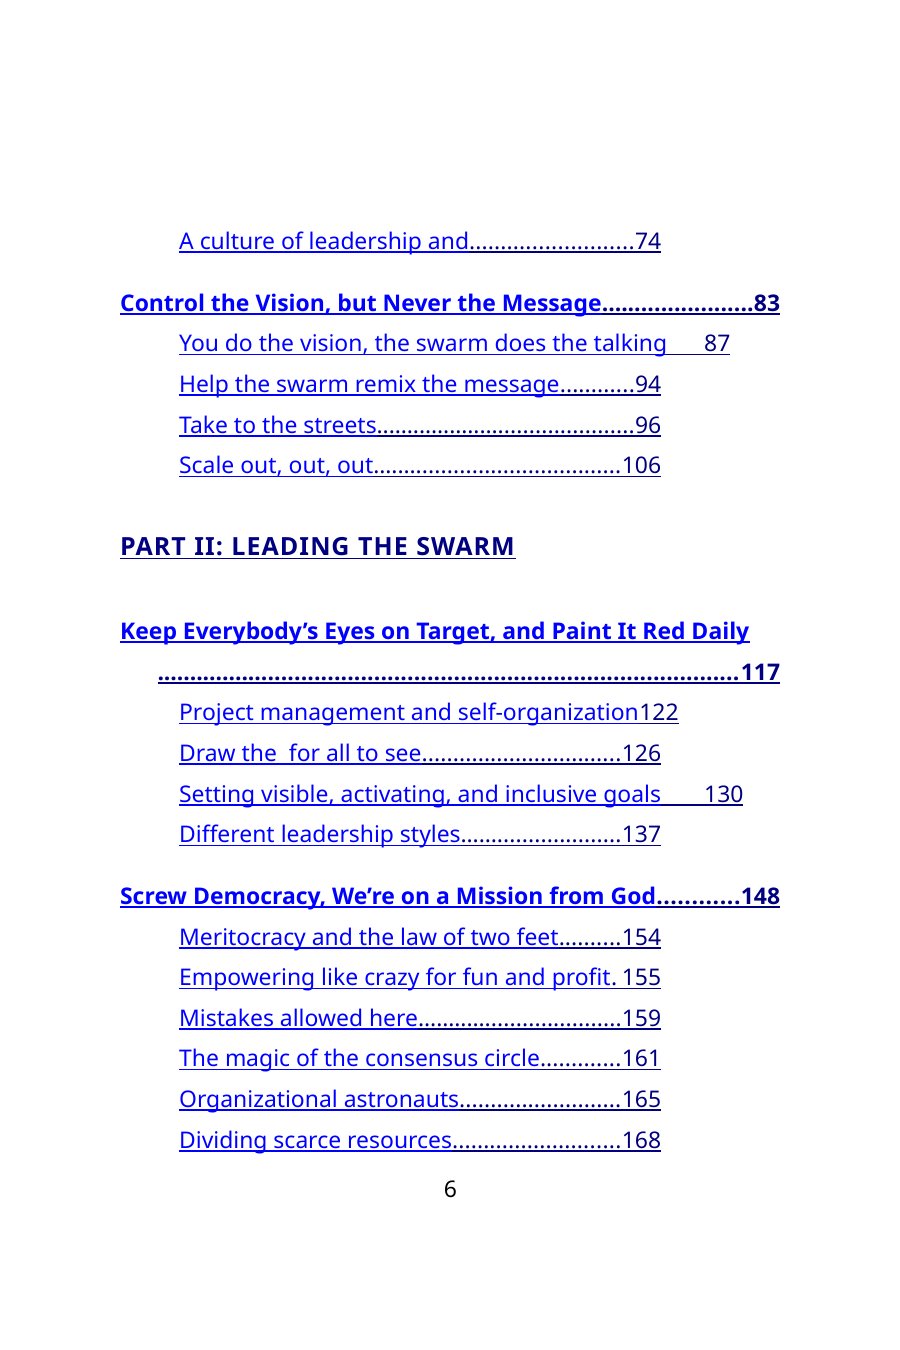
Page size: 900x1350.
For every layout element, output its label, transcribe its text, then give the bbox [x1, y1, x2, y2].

text Organizational astronauts 165 [179, 1083, 780, 1114]
text PART II: LEADING THE SWARM [120, 529, 780, 563]
text Draw the for all to see 126 [179, 737, 780, 768]
text Control the Vision, but Never the Message 83 [120, 287, 780, 313]
text Screw Democracy, We’re on a Mission from God 148 [120, 880, 780, 906]
text Dividing scarce resources 168 [179, 1124, 780, 1155]
text Scale out, out, out 106 [179, 449, 780, 480]
text You do the vision, the swarm does the talking 87 [179, 327, 780, 358]
text Meritocracy and the law of two feet 154 [179, 921, 780, 952]
text A culture of leadership and 74 [179, 225, 780, 256]
text Empowering like crazy for fun and profit 155 [179, 961, 780, 992]
text Mistakes allowed here 159 [179, 1002, 780, 1033]
text Take to the streets 96 [179, 408, 780, 440]
text Project management and self-organization 122 [179, 696, 780, 728]
text Setting visible, activating, and inclusive goals 130 [179, 778, 780, 809]
text Help the swarm remix the message 94 [179, 368, 780, 399]
text Keep Everybody’s Eyes on Target, and Paint It Red Daily 117 [120, 615, 780, 687]
text Different leadership styles 137 [179, 818, 780, 849]
text The magic of the consensus circle 161 [179, 1042, 780, 1074]
